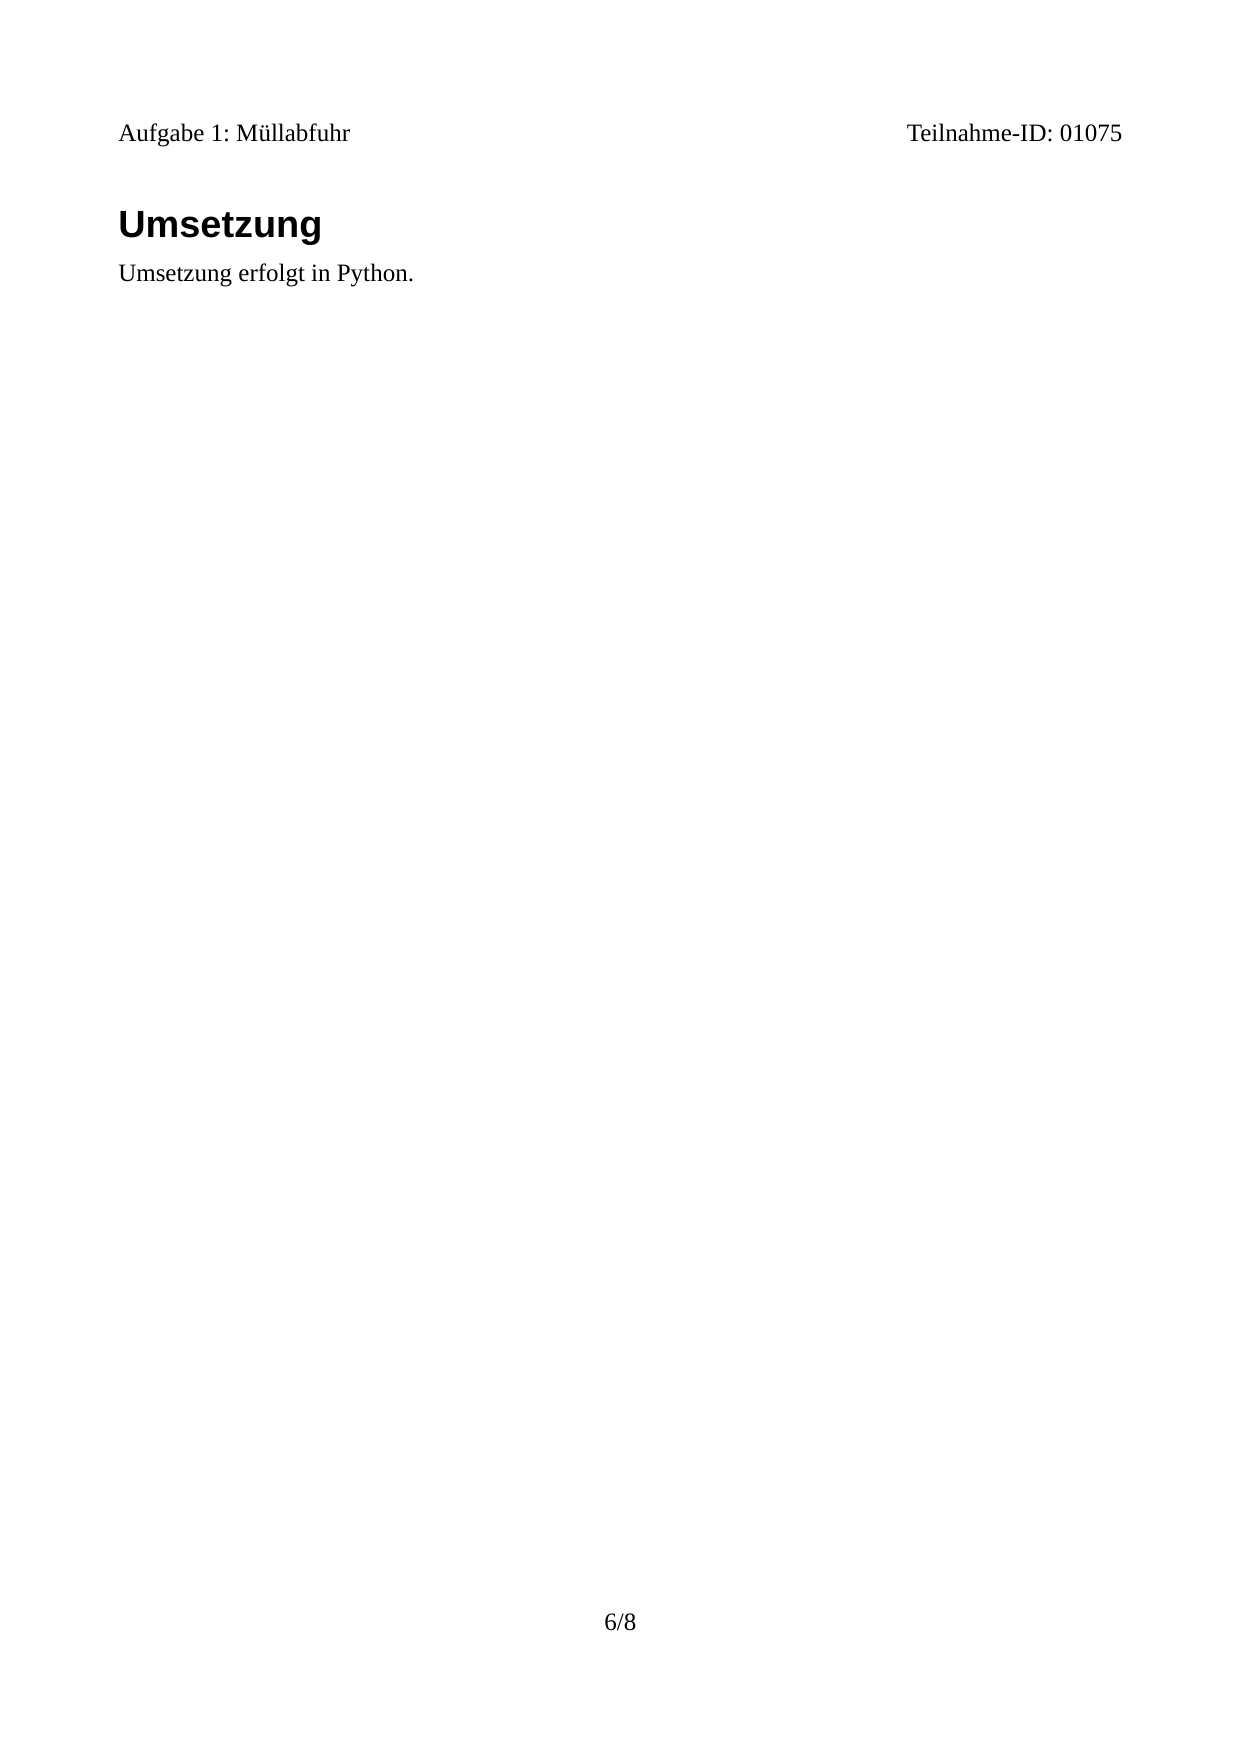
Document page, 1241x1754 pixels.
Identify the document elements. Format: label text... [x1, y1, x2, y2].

text Umsetzung erfolgt in Python. [118, 258, 1122, 287]
subtitle Umsetzung [118, 202, 1122, 246]
